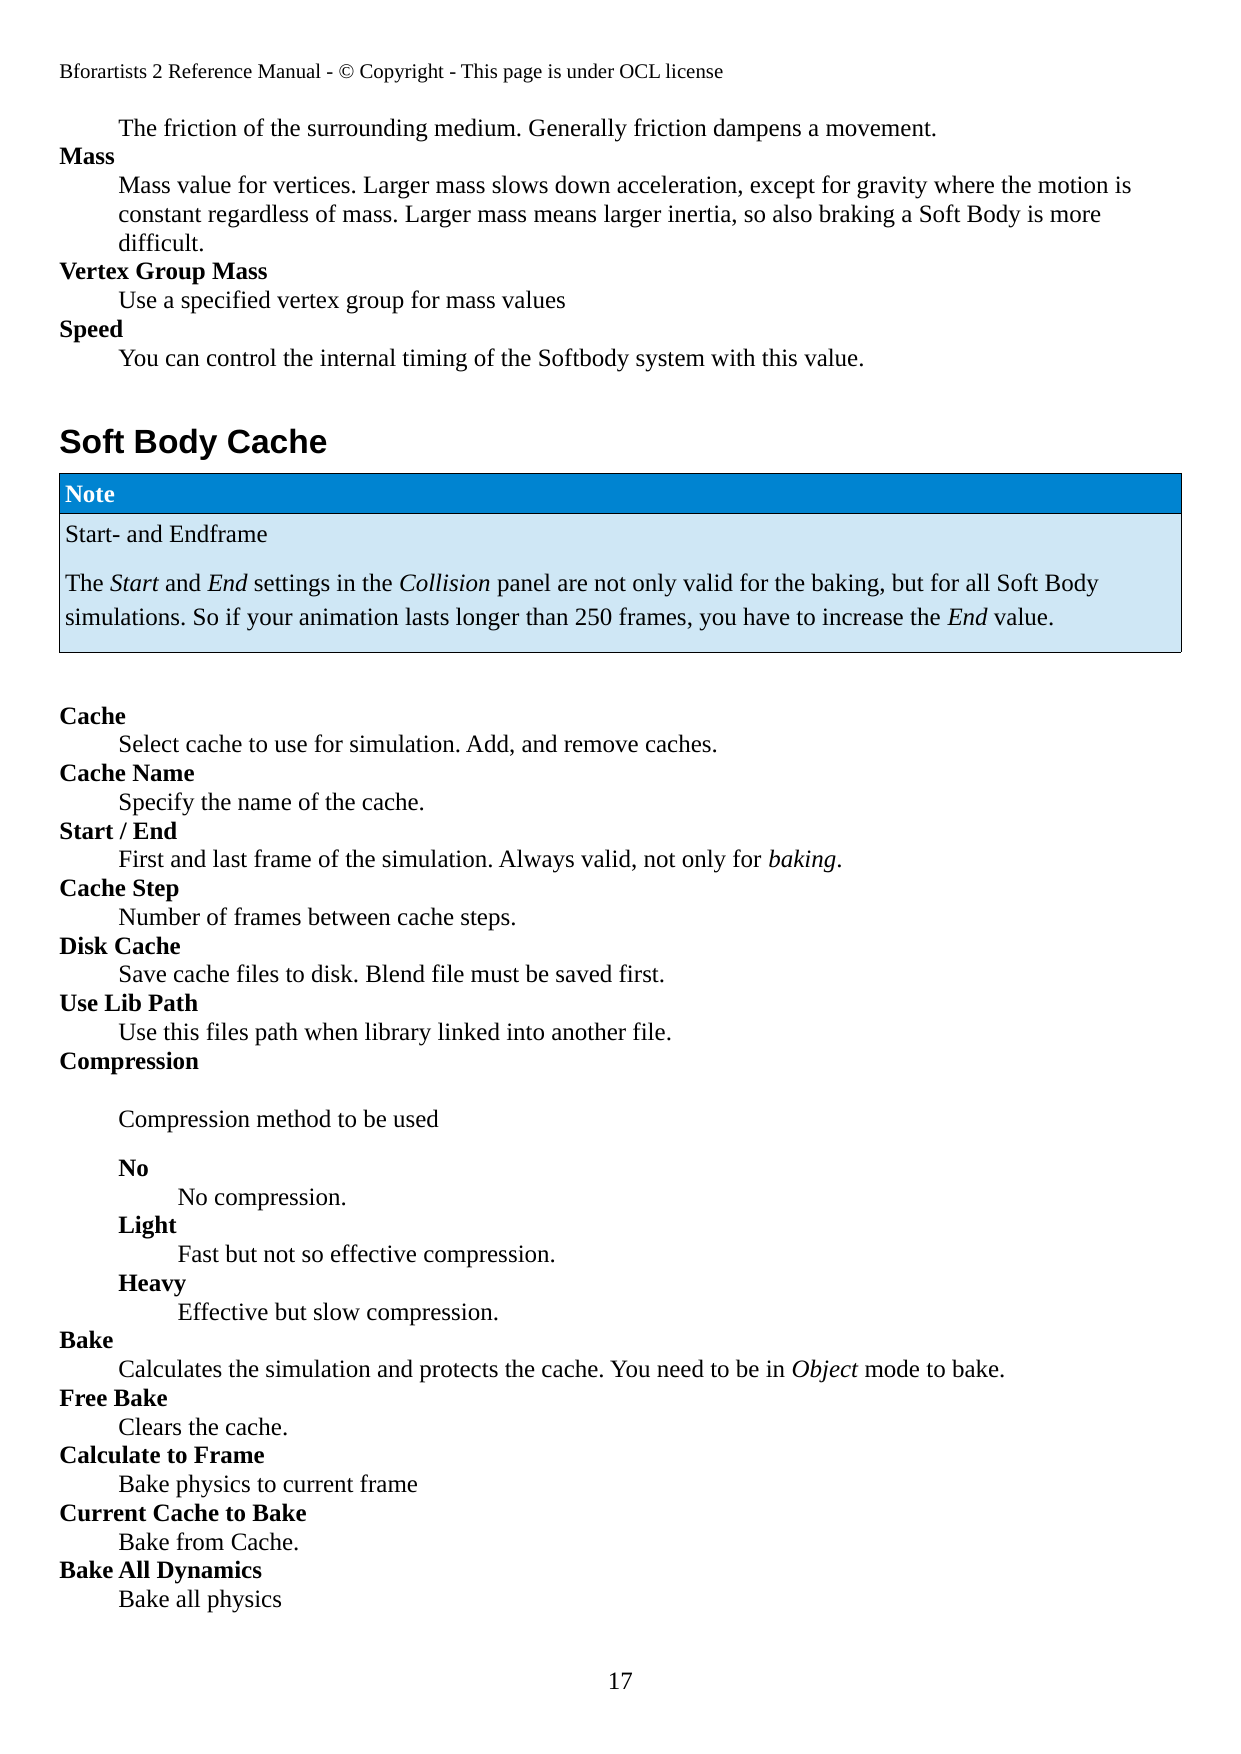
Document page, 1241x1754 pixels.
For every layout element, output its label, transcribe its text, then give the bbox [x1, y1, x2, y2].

subtitle Calculate to Frame [59, 1441, 1181, 1469]
subtitle Disk Cache [59, 931, 1181, 959]
subtitle Vertex Group Mass [59, 256, 1181, 285]
subtitle Cache [59, 701, 1181, 729]
subtitle Bake [59, 1326, 1181, 1354]
list First and last frame of the simulation. Always valid, not only for baking. [118, 844, 1181, 873]
table_header Note [60, 474, 1181, 513]
list The friction of the surrounding medium. Generally friction dampens a movement. [118, 113, 1181, 141]
subtitle Light [118, 1211, 1181, 1239]
subtitle Mass [59, 141, 1181, 170]
list Calculates the simulation and protects the cache. You need to be in Object mode to bake. [118, 1354, 1181, 1383]
subtitle Cache Step [59, 873, 1181, 902]
list Effective but slow compression. [177, 1297, 1181, 1326]
list Save cache files to disk. Blend file must be saved first. [118, 959, 1181, 988]
list Bake all physics [118, 1584, 1181, 1613]
subtitle Speed [59, 314, 1181, 343]
list Clears the cache. [118, 1412, 1181, 1441]
list No compression. [177, 1182, 1181, 1211]
subtitle Cache Name [59, 758, 1181, 787]
subtitle Start / End [59, 816, 1181, 844]
subtitle Use Lib Path [59, 988, 1181, 1017]
list Fast but not so effective compression. [177, 1239, 1181, 1268]
subtitle Current Cache to Bake [59, 1498, 1181, 1527]
list Select cache to use for simulation. Add, and remove caches. [118, 729, 1181, 758]
list Use this files path when library linked into another file. [118, 1017, 1181, 1046]
list Bake from Cache. [118, 1527, 1181, 1556]
subtitle Compression [59, 1046, 1181, 1074]
table_cell Start- and Endframe The Start and End settings in the Collision panel are not only valid for the baking, but for all Soft Body simulations. So if your animation lasts longer than 250 frames, you have to increase the End value. [60, 514, 1181, 652]
subtitle Bake All Dynamics [59, 1556, 1181, 1584]
list You can control the internal timing of the Softbody system with this value. [118, 343, 1181, 371]
list Bake physics to current frame [118, 1469, 1181, 1498]
list Use a specified vertex group for mass values [118, 285, 1181, 314]
list Specify the name of the cache. [118, 787, 1181, 816]
subtitle Heavy [118, 1268, 1181, 1297]
list Number of frames between cache steps. [118, 902, 1181, 931]
subtitle Free Bake [59, 1383, 1181, 1412]
subtitle No [118, 1153, 1181, 1182]
subtitle Soft Body Cache [59, 422, 1181, 460]
text Compression method to be used [118, 1104, 1181, 1133]
list Mass value for vertices. Larger mass slows down acceleration, except for gravity where the motion is constant regardless of mass. Larger mass means larger inertia, so also braking a Soft Body is more difficult. [118, 170, 1181, 256]
